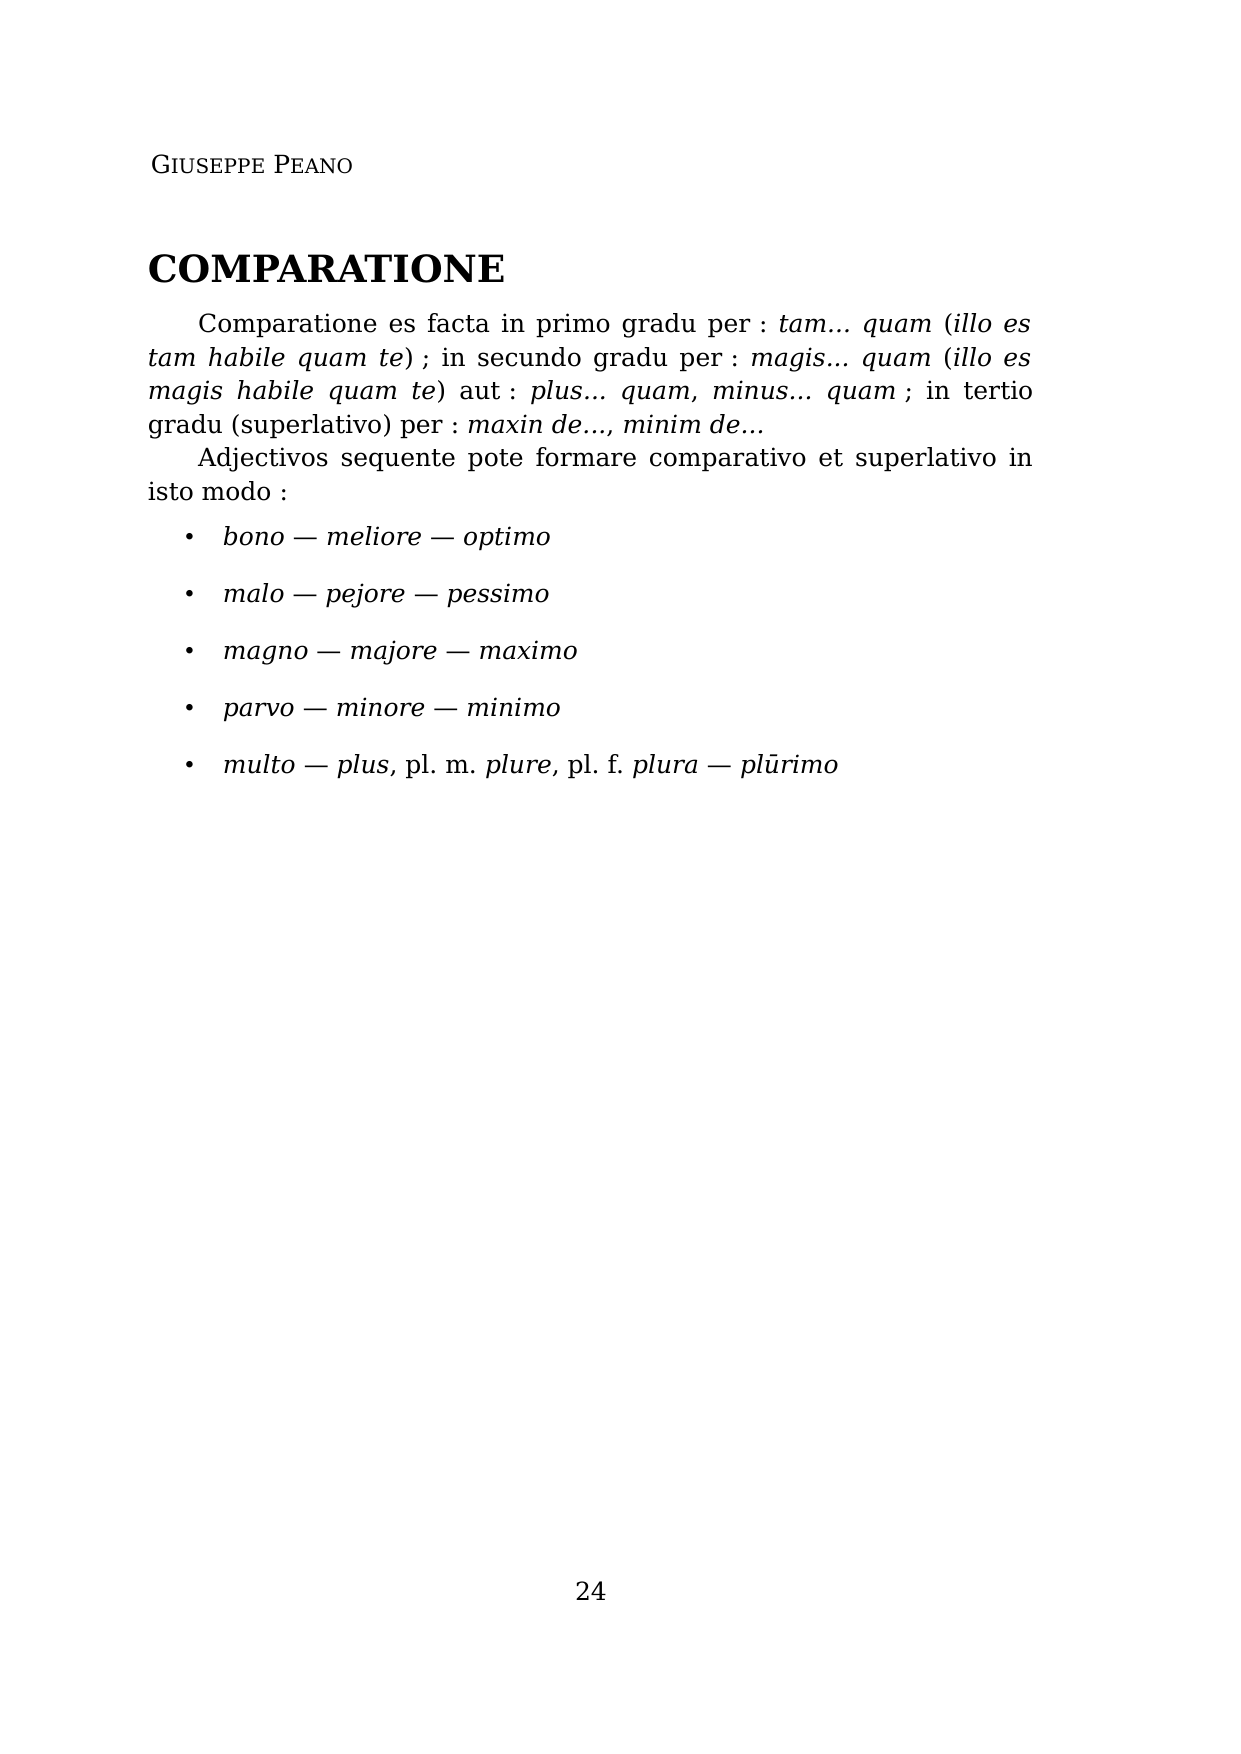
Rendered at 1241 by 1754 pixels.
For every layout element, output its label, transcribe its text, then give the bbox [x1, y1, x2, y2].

list multo — plus, pl. m. plure, pl. f. plura — plūrimo [185, 751, 1033, 780]
list bono — meliore — optimo [185, 522, 1033, 551]
subtitle COMPARATIONE [148, 247, 1033, 292]
list magno — majore — maximo [185, 636, 1033, 666]
list parvo — minore — minimo [185, 693, 1033, 723]
list malo — pejore — pessimo [185, 579, 1033, 608]
text Comparatione es facta in primo gradu per : tam... quam (illo es tam habile quam te) ; in secundo gradu per : magis... quam (illo es magis habile quam te) aut : plus... quam, minus... quam ; in tertio gra­du (superlativo) per : maxin de..., minim de... [148, 309, 1033, 439]
text Adjectivos sequente pote formare comparativo et superlativo in is­to modo : [148, 443, 1033, 506]
